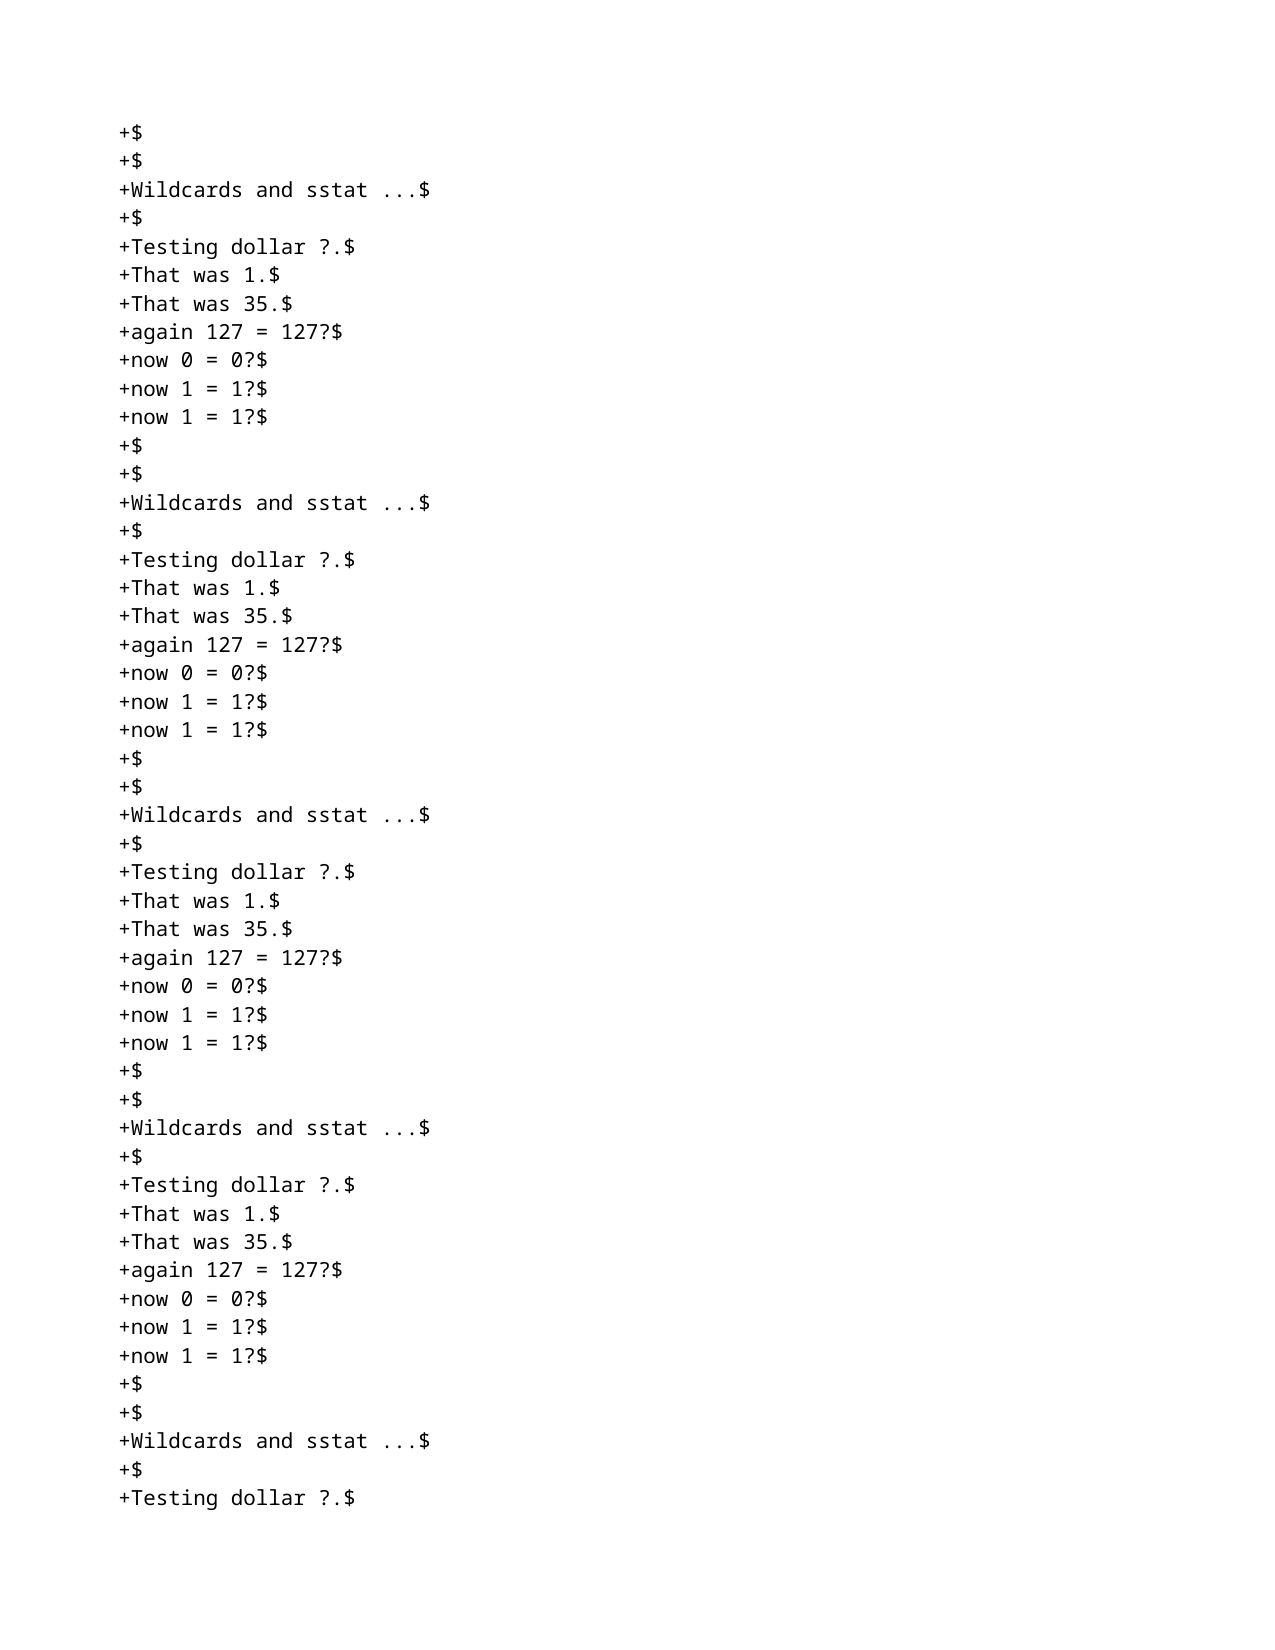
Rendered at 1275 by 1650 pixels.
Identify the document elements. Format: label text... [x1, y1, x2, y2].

text +Wildcards and sstat ...$ [118, 175, 1157, 203]
text +That was 1.$ [118, 886, 1157, 914]
text +$ [118, 1142, 1157, 1170]
text +now 0 = 0?$ [118, 971, 1157, 1000]
text +now 1 = 1?$ [118, 1341, 1157, 1369]
text +$ [118, 459, 1157, 488]
text +now 1 = 1?$ [118, 1312, 1157, 1341]
text +$ [118, 1455, 1157, 1483]
text +That was 35.$ [118, 1227, 1157, 1256]
text +now 1 = 1?$ [118, 1000, 1157, 1028]
text +$ [118, 118, 1157, 147]
text +$ [118, 829, 1157, 857]
text +Wildcards and sstat ...$ [118, 488, 1157, 516]
text +Testing dollar ?.$ [118, 1483, 1157, 1512]
text +$ [118, 1369, 1157, 1398]
text +That was 35.$ [118, 602, 1157, 630]
text +now 1 = 1?$ [118, 402, 1157, 431]
text +now 1 = 1?$ [118, 374, 1157, 402]
text +now 1 = 1?$ [118, 715, 1157, 744]
text +Testing dollar ?.$ [118, 232, 1157, 260]
text +$ [118, 431, 1157, 459]
text +That was 1.$ [118, 573, 1157, 602]
text +That was 35.$ [118, 914, 1157, 943]
text +now 0 = 0?$ [118, 346, 1157, 374]
text +now 0 = 0?$ [118, 658, 1157, 687]
text +again 127 = 127?$ [118, 630, 1157, 658]
text +again 127 = 127?$ [118, 317, 1157, 346]
text +$ [118, 1085, 1157, 1113]
text +again 127 = 127?$ [118, 1256, 1157, 1284]
text +$ [118, 744, 1157, 772]
text +now 1 = 1?$ [118, 1028, 1157, 1057]
text +again 127 = 127?$ [118, 943, 1157, 971]
text +Testing dollar ?.$ [118, 545, 1157, 573]
text +That was 1.$ [118, 1199, 1157, 1227]
text +$ [118, 772, 1157, 801]
text +$ [118, 1057, 1157, 1085]
text +Wildcards and sstat ...$ [118, 801, 1157, 829]
text +Wildcards and sstat ...$ [118, 1426, 1157, 1455]
text +Wildcards and sstat ...$ [118, 1113, 1157, 1142]
text +$ [118, 147, 1157, 175]
text +That was 35.$ [118, 289, 1157, 317]
text +Testing dollar ?.$ [118, 857, 1157, 886]
text +$ [118, 516, 1157, 545]
text +That was 1.$ [118, 260, 1157, 289]
text +Testing dollar ?.$ [118, 1170, 1157, 1199]
text +now 0 = 0?$ [118, 1284, 1157, 1312]
text +$ [118, 1398, 1157, 1426]
text +$ [118, 203, 1157, 232]
text +now 1 = 1?$ [118, 687, 1157, 715]
